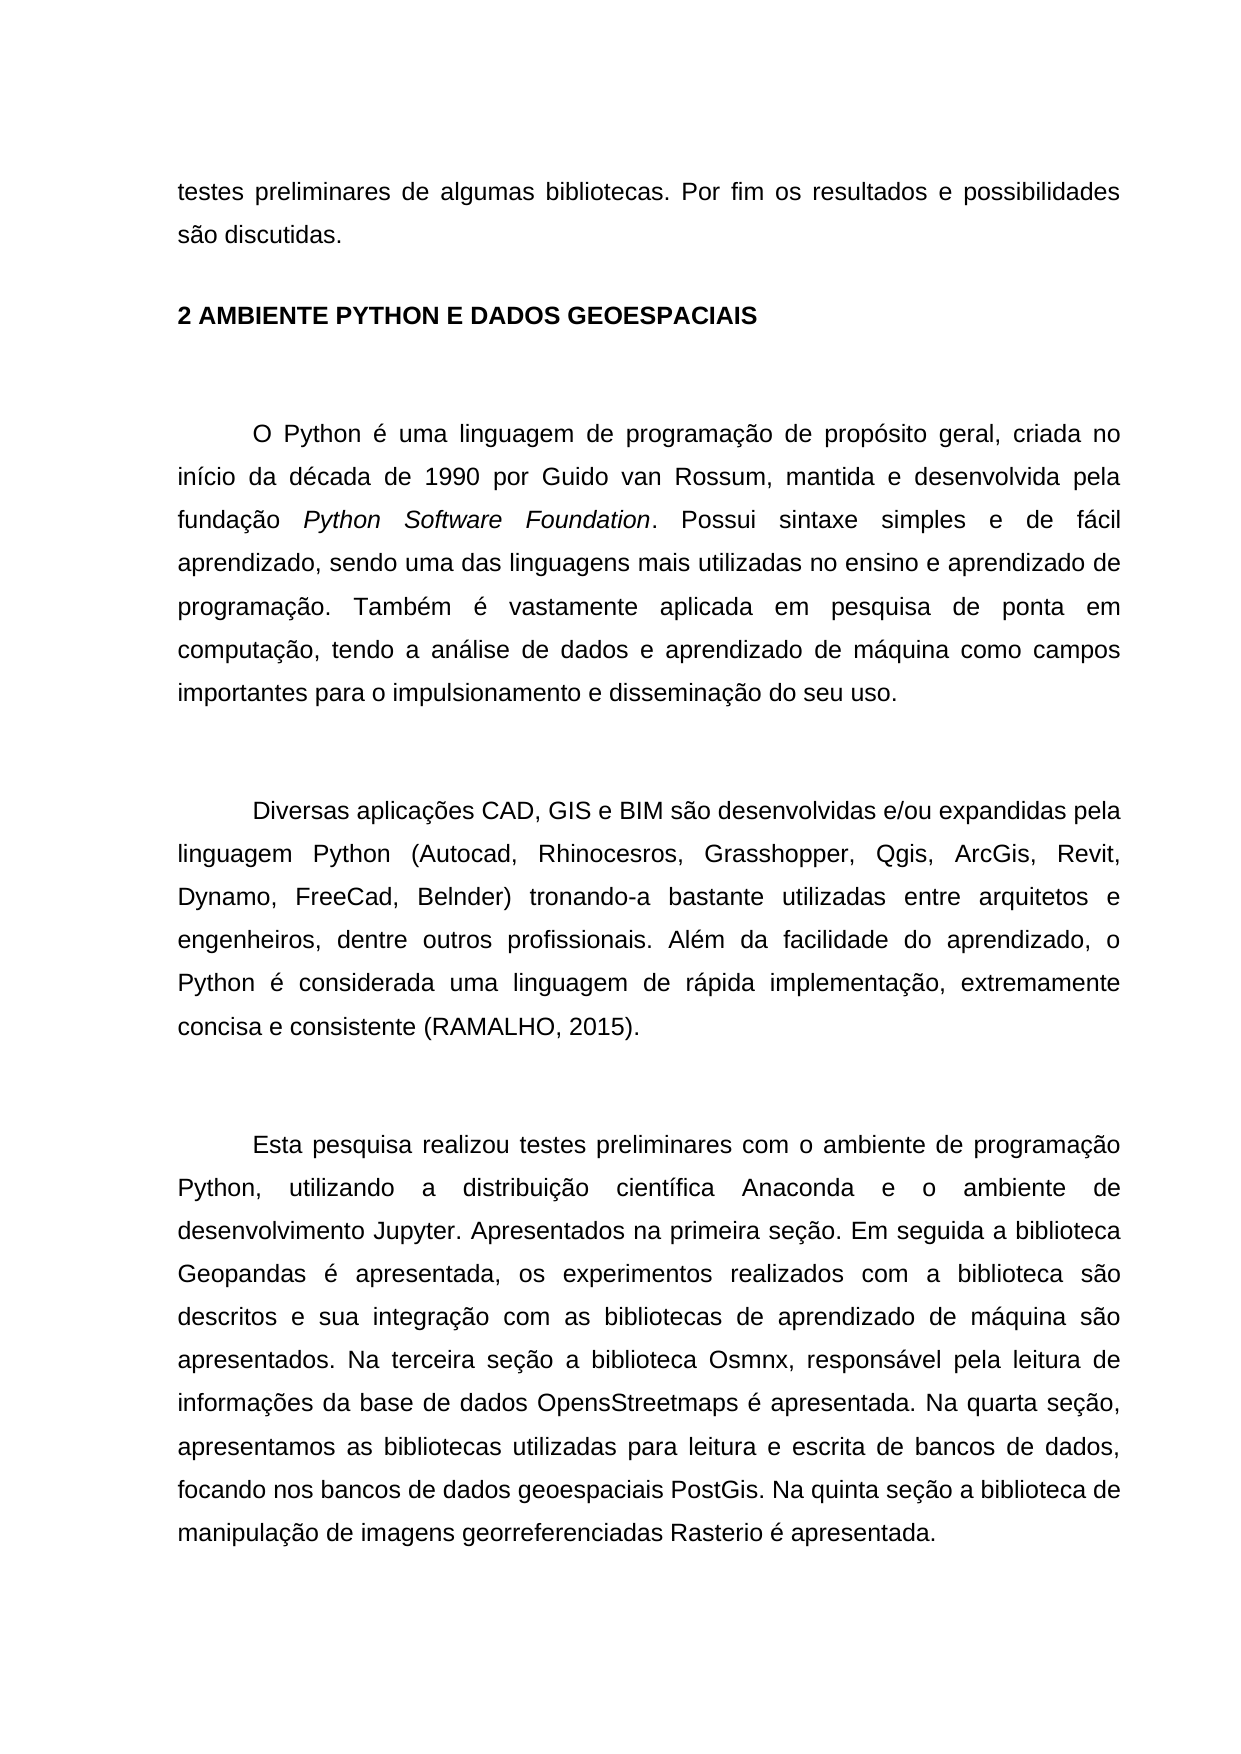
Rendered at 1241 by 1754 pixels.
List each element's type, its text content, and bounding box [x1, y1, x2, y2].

text Diversas aplicações CAD, GIS e BIM são desenvolvidas e/ou expandidas pela linguagem Python (Autocad, Rhinocesros, Grasshopper, Qgis, ArcGis, Revit, Dynamo, FreeCad, Belnder) tronando-a bastante utilizadas entre arquitetos e engenheiros, dentre outros profissionais. Além da facilidade do aprendizado, o Python é considerada uma linguagem de rápida implementação, extremamente concisa e consistente (RAMALHO, 2015)⁠. [177, 796, 1122, 1040]
text testes preliminares de algumas bibliotecas. Por fim os resultados e possibilidades são discutidas. [177, 177, 1122, 249]
text O Python é uma linguagem de programação de propósito geral, criada no início da década de 1990 por Guido van Rossum, mantida e desenvolvida pela fundação Python Software Foundation. Possui sintaxe simples e de fácil aprendizado, sendo uma das linguagens mais utilizadas no ensino e aprendizado de programação. Também é vastamente aplicada em pesquisa de ponta em computação, tendo a análise de dados e aprendizado de máquina como campos importantes para o impulsionamento e disseminação do seu uso. [177, 419, 1122, 707]
text Esta pesquisa realizou testes preliminares com o ambiente de programação Python, utilizando a distribuição científica Anaconda e o ambiente de desenvolvimento Jupyter. Apresentados na primeira seção. Em seguida a biblioteca Geopandas é apresentada, os experimentos realizados com a biblioteca são descritos e sua integração com as bibliotecas de aprendizado de máquina são apresentados. Na terceira seção a biblioteca Osmnx, responsável pela leitura de informações da base de dados OpensStreetmaps é apresentada. Na quarta seção, apresentamos as bibliotecas utilizadas para leitura e escrita de bancos de dados, focando nos bancos de dados geoespaciais PostGis. Na quinta seção a biblioteca de manipulação de imagens georreferenciadas Rasterio é apresentada. [177, 1130, 1122, 1547]
text 2 AMBIENTE PYTHON E DADOS GEOESPACIAIS [177, 301, 1122, 330]
